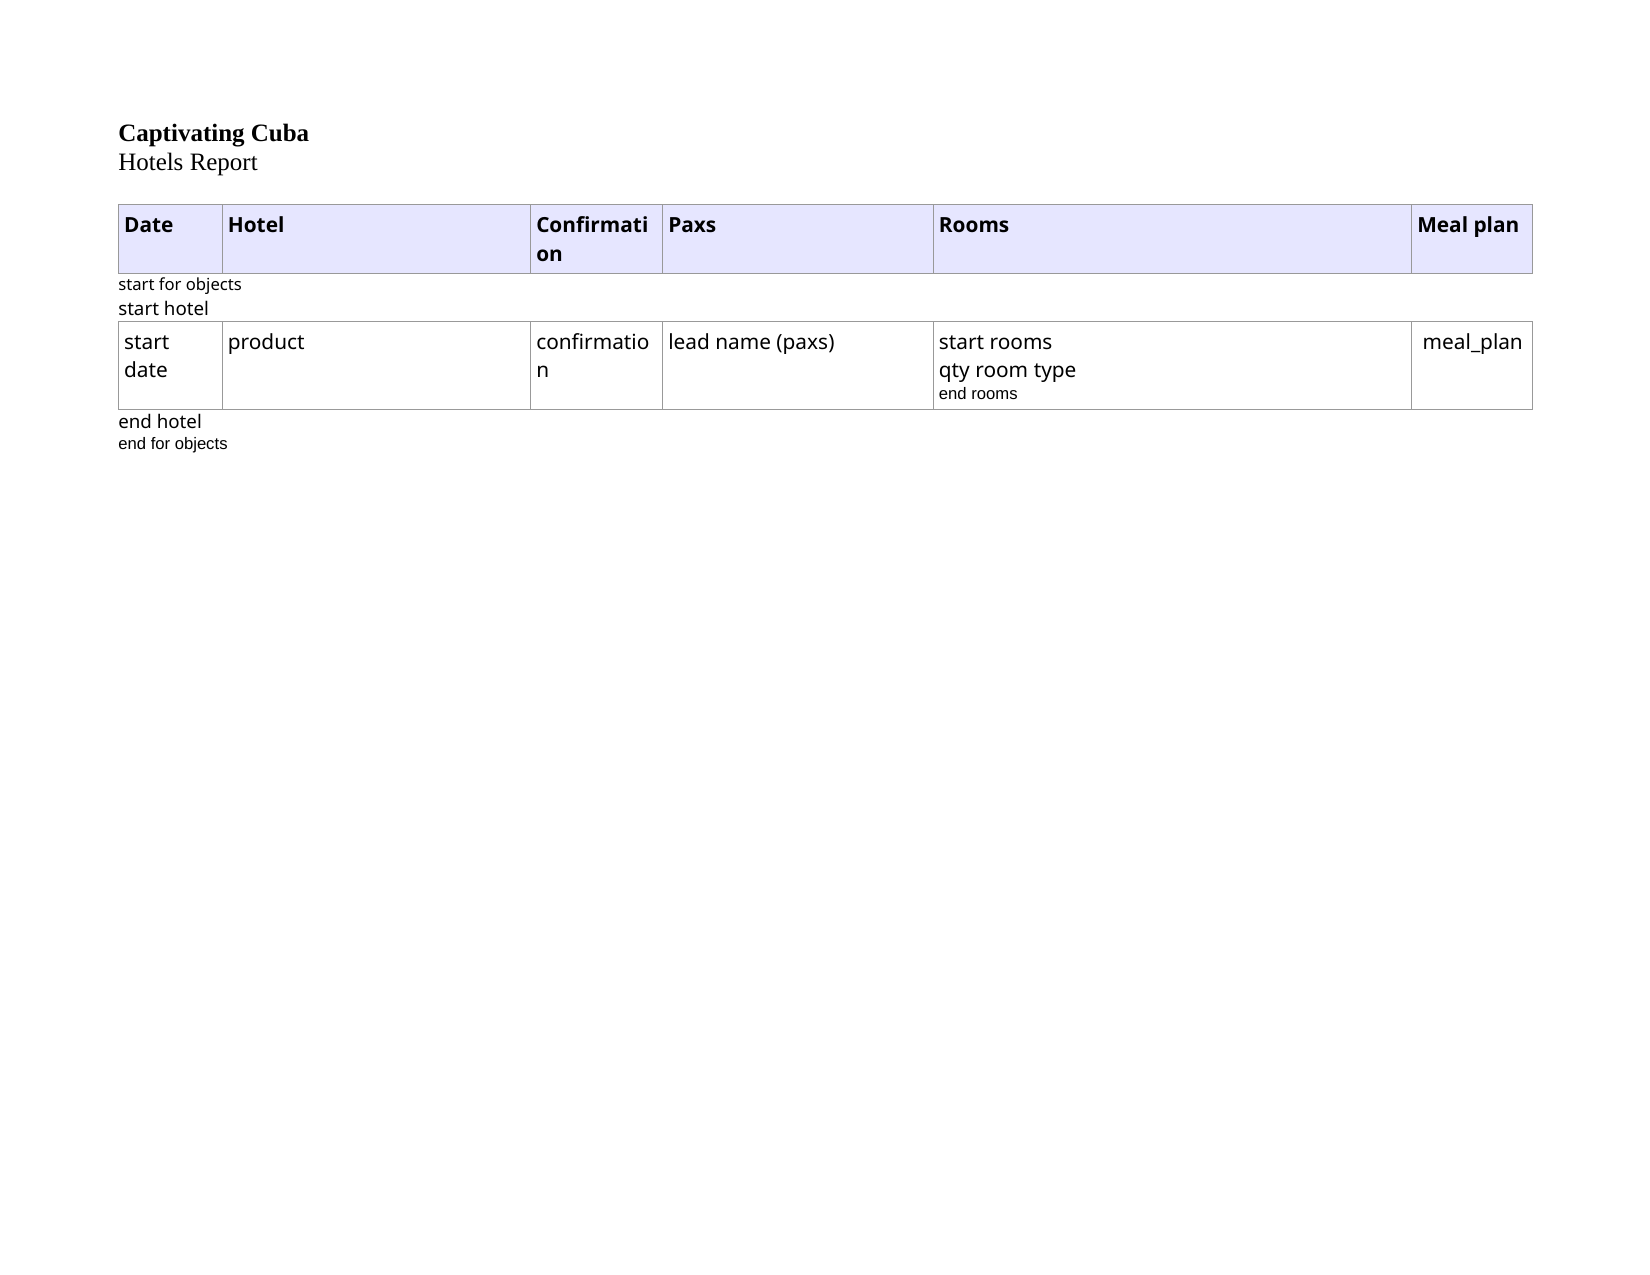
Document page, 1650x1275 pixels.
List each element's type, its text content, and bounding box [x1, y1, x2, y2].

text Captivating Cuba [118, 118, 1532, 147]
table_header product [223, 322, 530, 409]
text end hotel [118, 410, 1532, 434]
table_header confirmation [531, 322, 662, 409]
text Hotels Report [118, 147, 1532, 176]
table_header lead name (paxs) [663, 322, 933, 409]
text end for objects [118, 434, 1532, 453]
table_header Confirmation [531, 205, 662, 273]
text start hotel [118, 296, 1532, 321]
table_header Date [119, 205, 222, 273]
table_header Rooms [934, 205, 1411, 273]
table_header start date [119, 322, 222, 409]
table_header Hotel [223, 205, 530, 273]
table_header Paxs [663, 205, 933, 273]
table_header Meal plan [1412, 205, 1532, 273]
table_header meal_plan [1412, 322, 1532, 409]
table_header start rooms qty room type end rooms [934, 322, 1411, 409]
text start for objects [118, 274, 1532, 296]
